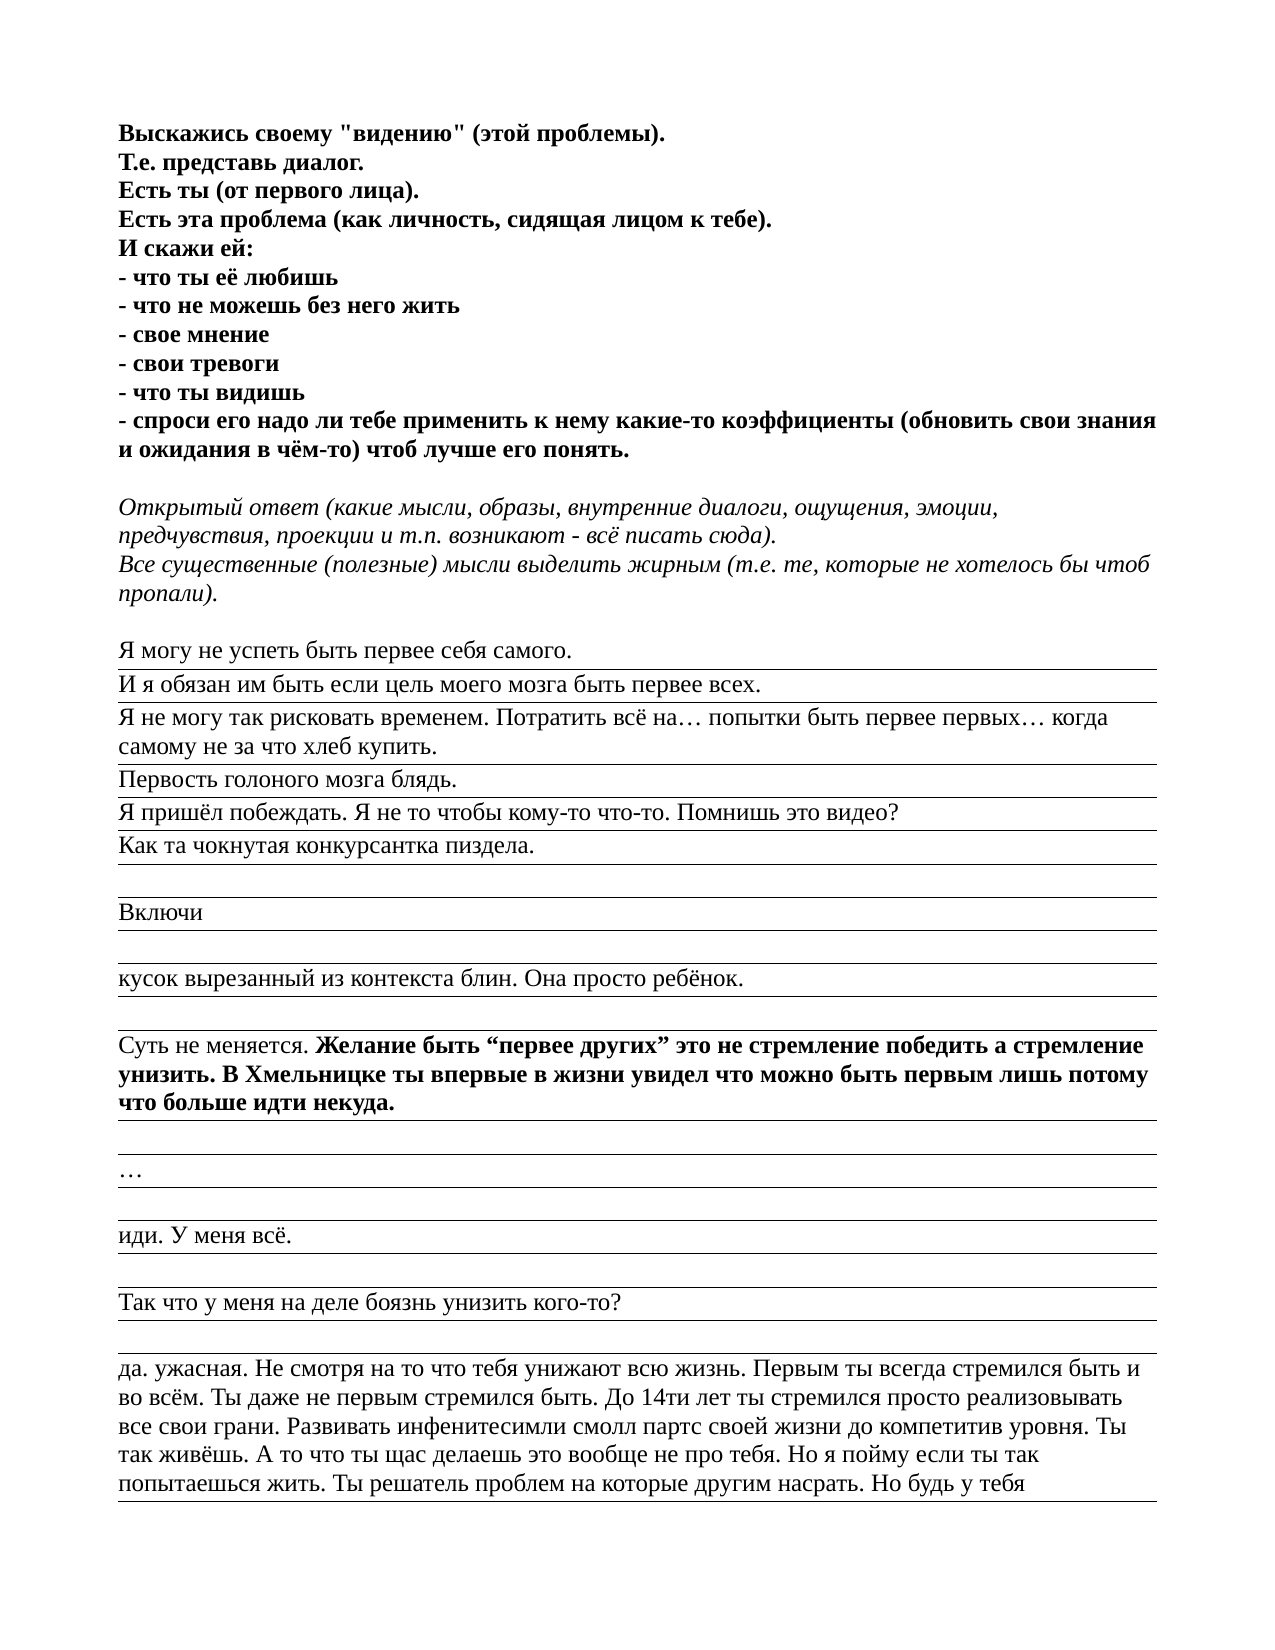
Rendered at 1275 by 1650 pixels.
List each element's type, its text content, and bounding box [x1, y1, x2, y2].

text Есть эта проблема (как личность, сидящая лицом к тебе). [118, 204, 1157, 233]
text Я пришёл побеждать. Я не то чтобы кому-то что-то. Помнишь это видео? [118, 798, 1157, 830]
text И скажи ей: [118, 233, 1157, 262]
text Суть не меняется. Желание быть “первее других” это не стремление победить а стремление унизить. В Хмельницке ты впервые в жизни увидел что можно быть первым лишь потому что больше идти некуда. [118, 1031, 1157, 1120]
text Как та чокнутая конкурсантка пиздела. [118, 831, 1157, 864]
text - что не можешь без него жить [118, 291, 1157, 319]
text - спроси его надо ли тебе применить к нему какие-то коэффициенты (обновить свои знания и ожидания в чём-то) чтоб лучше его понять. [118, 406, 1157, 463]
text Все существенные (полезные) мысли выделить жирным (т.е. те, которые не хотелось бы чтоб пропали). [118, 549, 1157, 607]
text Т.е. представь диалог. [118, 147, 1157, 176]
text - свои тревоги [118, 348, 1157, 377]
text … [118, 1155, 1157, 1187]
text Я не могу так рисковать временем. Потратить всё на… попытки быть первее первых… когда самому не за что хлеб купить. [118, 703, 1157, 764]
text да. ужасная. Не смотря на то что тебя унижают всю жизнь. Первым ты всегда стремился быть и во всём. Ты даже не первым стремился быть. До 14ти лет ты стремился просто реализовывать все свои грани. Развивать инфенитесимли смолл партс своей жизни до компетитив уровня. Ты так живёшь. А то что ты щас делаешь это вообще не про тебя. Но я пойму если ты так попытаешься жить. Ты решатель проблем на которые другим насрать. Но будь у тебя [118, 1354, 1157, 1501]
text - что ты её любишь [118, 262, 1157, 291]
text иди. У меня всё. [118, 1221, 1157, 1253]
text Выскажись своему "видению" (этой проблемы). [118, 118, 1157, 147]
text Первость голоного мозга блядь. [118, 765, 1157, 797]
text Открытый ответ (какие мысли, образы, внутренние диалоги, ощущения, эмоции, предчувствия, проекции и т.п. возникают - всё писать сюда). [118, 492, 1157, 549]
text И я обязан им быть если цель моего мозга быть первее всех. [118, 670, 1157, 702]
text Я могу не успеть быть первее себя самого. [118, 636, 1157, 669]
text Включи [118, 898, 1157, 930]
text - свое мнение [118, 319, 1157, 348]
text Так что у меня на деле боязнь унизить кого-то? [118, 1288, 1157, 1320]
text Есть ты (от первого лица). [118, 176, 1157, 204]
text - что ты видишь [118, 377, 1157, 406]
text кусок вырезанный из контекста блин. Она просто ребёнок. [118, 964, 1157, 996]
